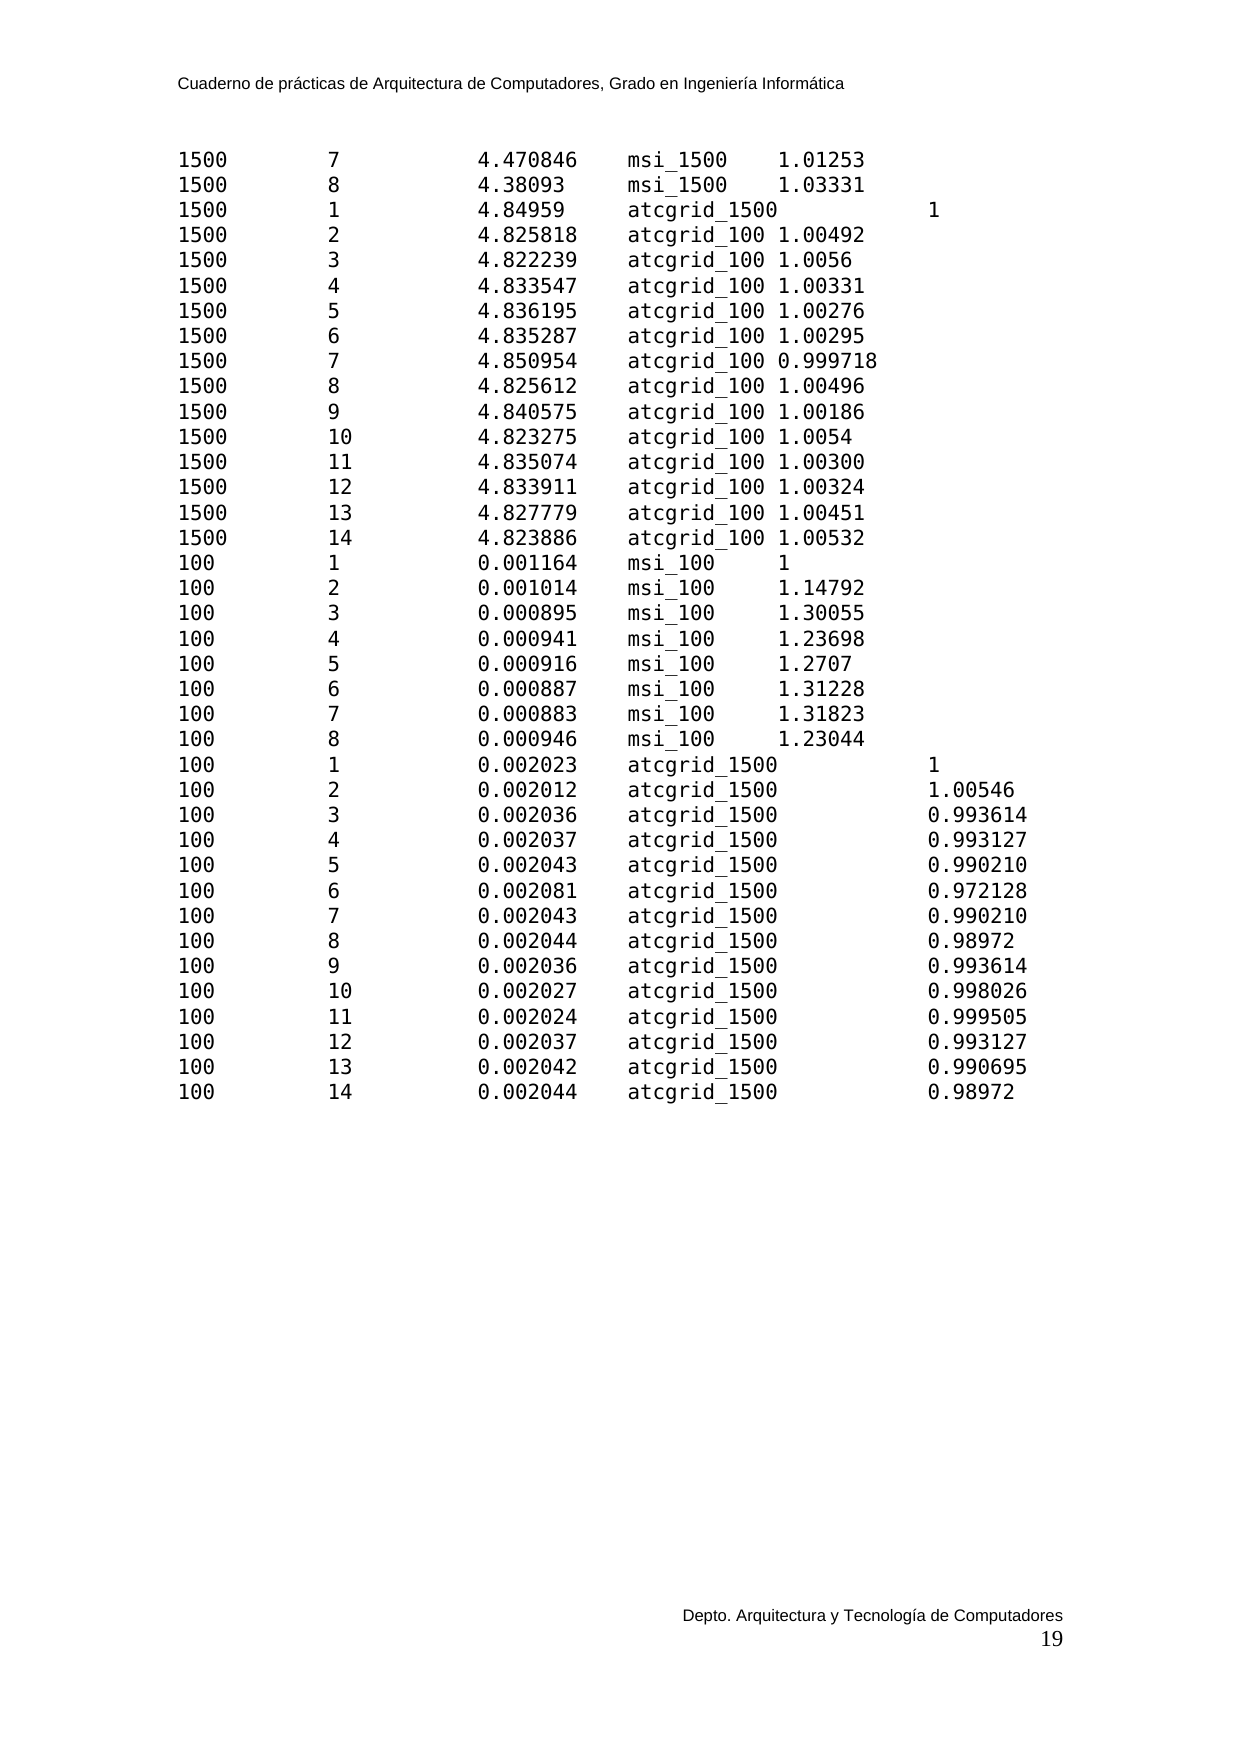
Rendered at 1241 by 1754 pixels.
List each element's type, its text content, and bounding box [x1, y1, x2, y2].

text 1500 5 4.836195 atcgrid_100 1.00276 [177, 299, 1063, 323]
text 100 10 0.002027 atcgrid_1500 0.998026 [177, 979, 1063, 1004]
text 100 1 0.002023 atcgrid_1500 1 [177, 753, 1063, 777]
text 1500 7 4.470846 msi_1500 1.01253 [177, 148, 1063, 172]
text 100 11 0.002024 atcgrid_1500 0.999505 [177, 1005, 1063, 1029]
text 1500 2 4.825818 atcgrid_100 1.00492 [177, 223, 1063, 248]
text 100 6 0.000887 msi_100 1.31228 [177, 677, 1063, 701]
text 100 5 0.002043 atcgrid_1500 0.990210 [177, 853, 1063, 878]
text 100 4 0.000941 msi_100 1.23698 [177, 627, 1063, 651]
text 100 3 0.000895 msi_100 1.30055 [177, 601, 1063, 626]
text 1500 3 4.822239 atcgrid_100 1.0056 [177, 248, 1063, 273]
text 1500 11 4.835074 atcgrid_100 1.00300 [177, 450, 1063, 474]
text 100 12 0.002037 atcgrid_1500 0.993127 [177, 1030, 1063, 1054]
text 100 4 0.002037 atcgrid_1500 0.993127 [177, 828, 1063, 853]
text 100 5 0.000916 msi_100 1.2707 [177, 652, 1063, 676]
text 1500 9 4.840575 atcgrid_100 1.00186 [177, 400, 1063, 424]
text 100 6 0.002081 atcgrid_1500 0.972128 [177, 879, 1063, 903]
text 100 8 0.002044 atcgrid_1500 0.98972 [177, 929, 1063, 953]
text 100 14 0.002044 atcgrid_1500 0.98972 [177, 1080, 1063, 1105]
text 100 9 0.002036 atcgrid_1500 0.993614 [177, 954, 1063, 979]
text 100 8 0.000946 msi_100 1.23044 [177, 727, 1063, 752]
text 1500 8 4.825612 atcgrid_100 1.00496 [177, 374, 1063, 399]
text 1500 1 4.84959 atcgrid_1500 1 [177, 198, 1063, 222]
text 1500 14 4.823886 atcgrid_100 1.00532 [177, 526, 1063, 550]
text 1500 6 4.835287 atcgrid_100 1.00295 [177, 324, 1063, 348]
text 1500 10 4.823275 atcgrid_100 1.0054 [177, 425, 1063, 449]
text 1500 4 4.833547 atcgrid_100 1.00331 [177, 274, 1063, 298]
text 1500 12 4.833911 atcgrid_100 1.00324 [177, 475, 1063, 500]
text 1500 13 4.827779 atcgrid_100 1.00451 [177, 501, 1063, 525]
text 100 2 0.001014 msi_100 1.14792 [177, 576, 1063, 601]
text 100 2 0.002012 atcgrid_1500 1.00546 [177, 778, 1063, 802]
text 100 7 0.002043 atcgrid_1500 0.990210 [177, 904, 1063, 928]
text 100 3 0.002036 atcgrid_1500 0.993614 [177, 803, 1063, 827]
text 100 13 0.002042 atcgrid_1500 0.990695 [177, 1055, 1063, 1079]
text 1500 7 4.850954 atcgrid_100 0.999718 [177, 349, 1063, 374]
text 1500 8 4.38093 msi_1500 1.03331 [177, 173, 1063, 197]
text 100 1 0.001164 msi_100 1 [177, 551, 1063, 575]
text 100 7 0.000883 msi_100 1.31823 [177, 702, 1063, 727]
